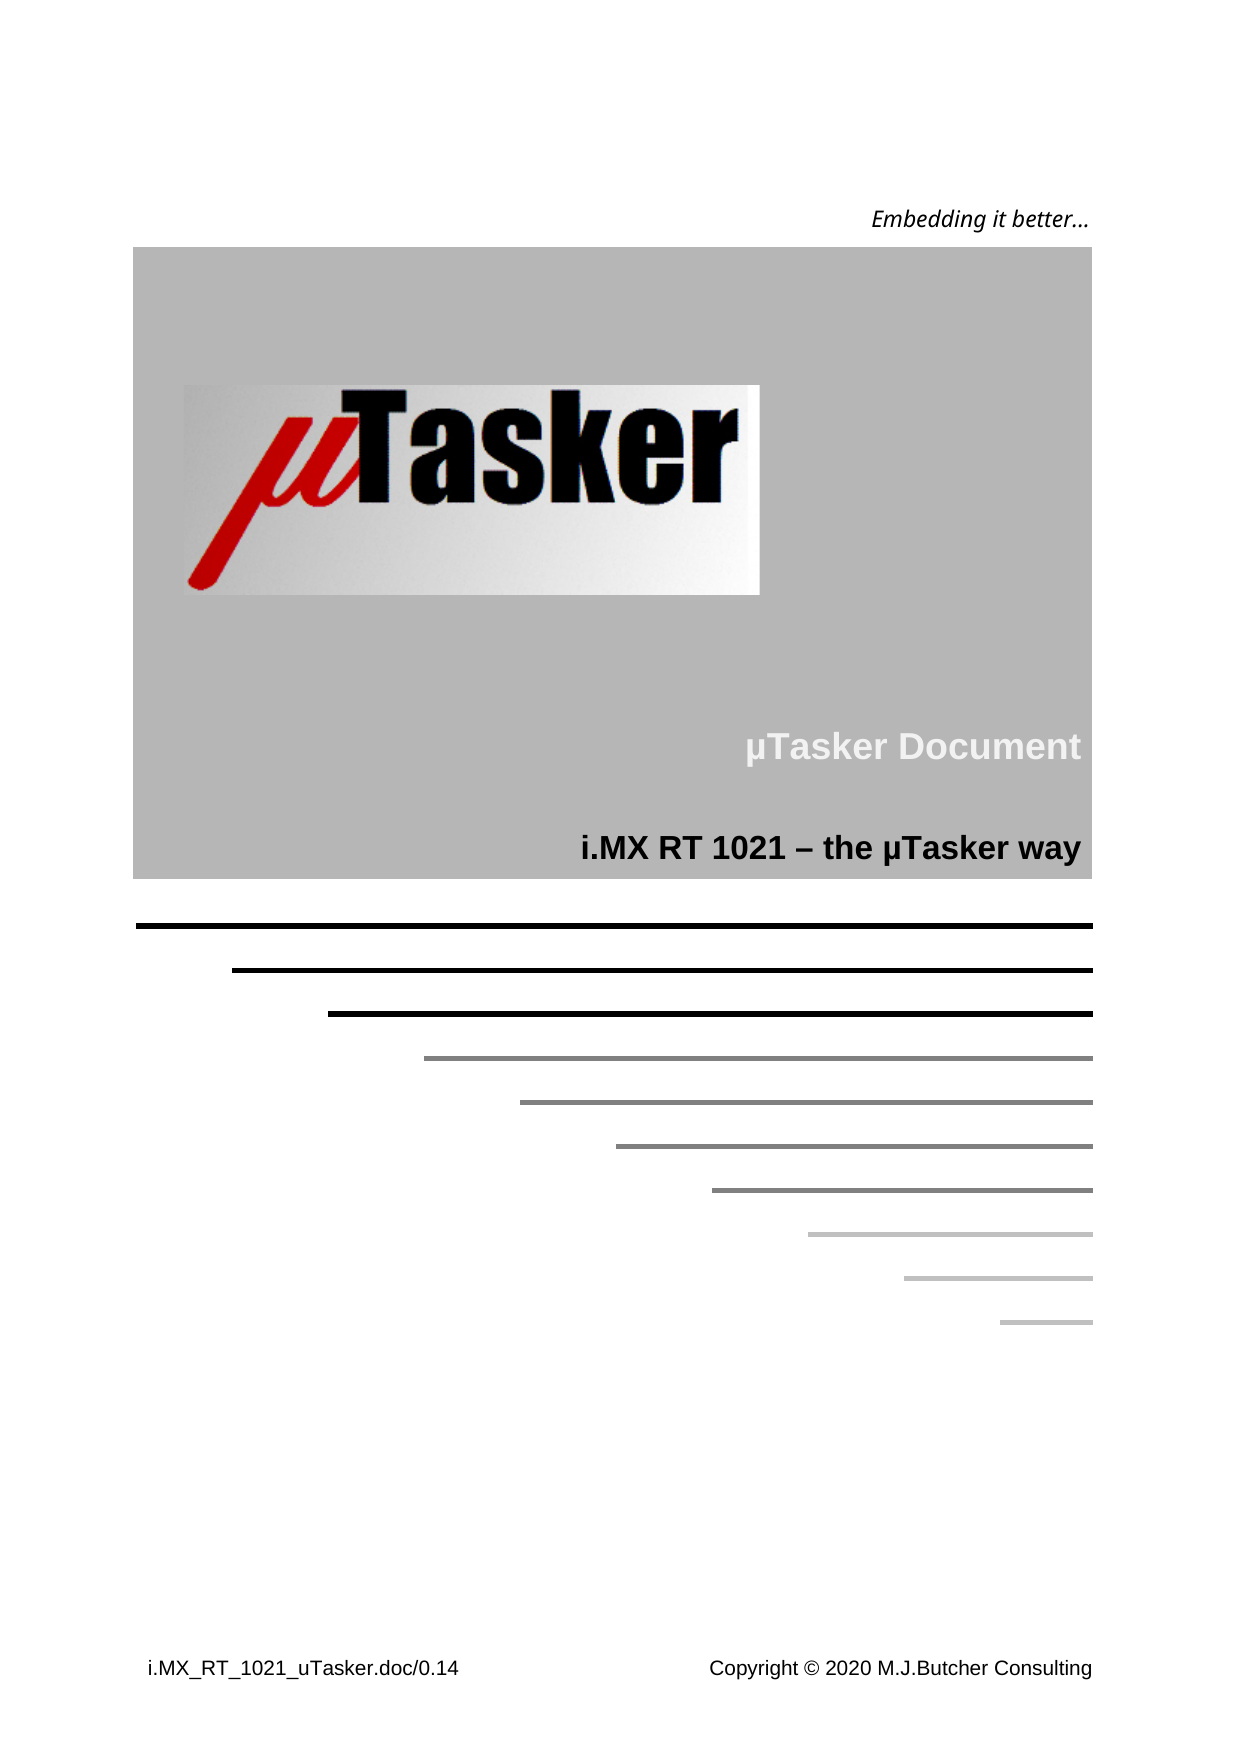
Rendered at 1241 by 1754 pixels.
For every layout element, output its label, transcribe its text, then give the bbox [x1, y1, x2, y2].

table_cell [328, 1232, 424, 1276]
table_cell [520, 1276, 616, 1320]
table_cell [712, 1193, 808, 1232]
table_cell [808, 1193, 904, 1232]
table_cell [1000, 1193, 1093, 1232]
table_cell [520, 1061, 616, 1099]
table_header [232, 929, 328, 967]
table_cell [520, 1105, 616, 1144]
table_cell [904, 1237, 1000, 1276]
table_cell [712, 1061, 808, 1099]
table_cell [328, 1017, 424, 1056]
table_cell [616, 1188, 712, 1232]
table_header [616, 929, 712, 967]
table_cell [232, 1056, 328, 1099]
table_cell [328, 1276, 424, 1320]
table_cell [712, 1105, 808, 1144]
table_cell [520, 1017, 616, 1056]
table_cell [136, 968, 232, 1011]
table_cell [136, 1100, 232, 1144]
table_cell [616, 1149, 712, 1188]
table_header [520, 929, 616, 967]
table_cell [1000, 1281, 1093, 1320]
table_cell µTasker Document [133, 724, 1092, 828]
table_cell [520, 1232, 616, 1276]
table_cell [616, 973, 712, 1011]
table_cell [424, 973, 520, 1011]
table_cell [616, 1232, 712, 1276]
picture [183, 385, 760, 595]
table_cell [712, 1149, 808, 1188]
table_cell [808, 1237, 904, 1276]
table_cell [520, 1188, 616, 1232]
table_cell [1000, 1237, 1093, 1276]
table_cell i.MX RT 1021 – the µTasker way [133, 828, 1092, 879]
table_cell [808, 1061, 904, 1099]
table_cell [904, 1193, 1000, 1232]
table_cell [904, 1061, 1000, 1099]
table_cell [1000, 1149, 1093, 1188]
table_cell [1000, 973, 1093, 1011]
table_header [136, 929, 232, 967]
table_cell [136, 1056, 232, 1099]
table_cell [328, 1056, 424, 1099]
table_cell [424, 1144, 520, 1188]
table_cell [232, 1100, 328, 1144]
table_cell [712, 1232, 808, 1276]
table_cell [232, 1011, 328, 1056]
table_cell [424, 1061, 520, 1099]
table_cell [232, 1276, 328, 1320]
table_header [904, 929, 1000, 967]
table_cell [328, 973, 424, 1011]
table_cell [1000, 1017, 1093, 1056]
table_header [133, 247, 1092, 724]
table_cell [424, 1100, 520, 1144]
table_cell [712, 1017, 808, 1056]
table_cell [808, 973, 904, 1011]
table_cell [808, 1017, 904, 1056]
table_cell [616, 1105, 712, 1144]
table_cell [904, 1017, 1000, 1056]
table_cell [904, 1105, 1000, 1144]
table_cell [136, 1144, 232, 1188]
table_cell [616, 1061, 712, 1099]
table_cell [808, 1149, 904, 1188]
table_cell [232, 973, 328, 1011]
table_cell [424, 1017, 520, 1056]
table_cell [808, 1276, 904, 1320]
table_cell [232, 1232, 328, 1276]
table_cell [904, 973, 1000, 1011]
table_cell [520, 1144, 616, 1188]
table_cell [520, 973, 616, 1011]
table_header [1000, 929, 1093, 967]
table_cell [328, 1144, 424, 1188]
table_cell [712, 973, 808, 1011]
table_cell [424, 1232, 520, 1276]
table_cell [904, 1281, 1000, 1320]
table_cell [424, 1188, 520, 1232]
table_cell [136, 1276, 232, 1320]
table_cell [1000, 1061, 1093, 1099]
table_cell [328, 1100, 424, 1144]
table_cell [904, 1149, 1000, 1188]
table_cell [616, 1276, 712, 1320]
table_cell [232, 1188, 328, 1232]
table_header [712, 929, 808, 967]
table_cell [712, 1276, 808, 1320]
table_cell [616, 1017, 712, 1056]
table_header [808, 929, 904, 967]
table_cell [424, 1276, 520, 1320]
table_header [424, 929, 520, 967]
table_cell [136, 1011, 232, 1056]
table_header [328, 929, 424, 967]
table_cell [328, 1188, 424, 1232]
table_cell [808, 1105, 904, 1144]
table_cell [1000, 1105, 1093, 1144]
table_cell [136, 1188, 232, 1232]
table_cell [232, 1144, 328, 1188]
table_cell [136, 1232, 232, 1276]
text Embedding it better... [148, 203, 1093, 234]
